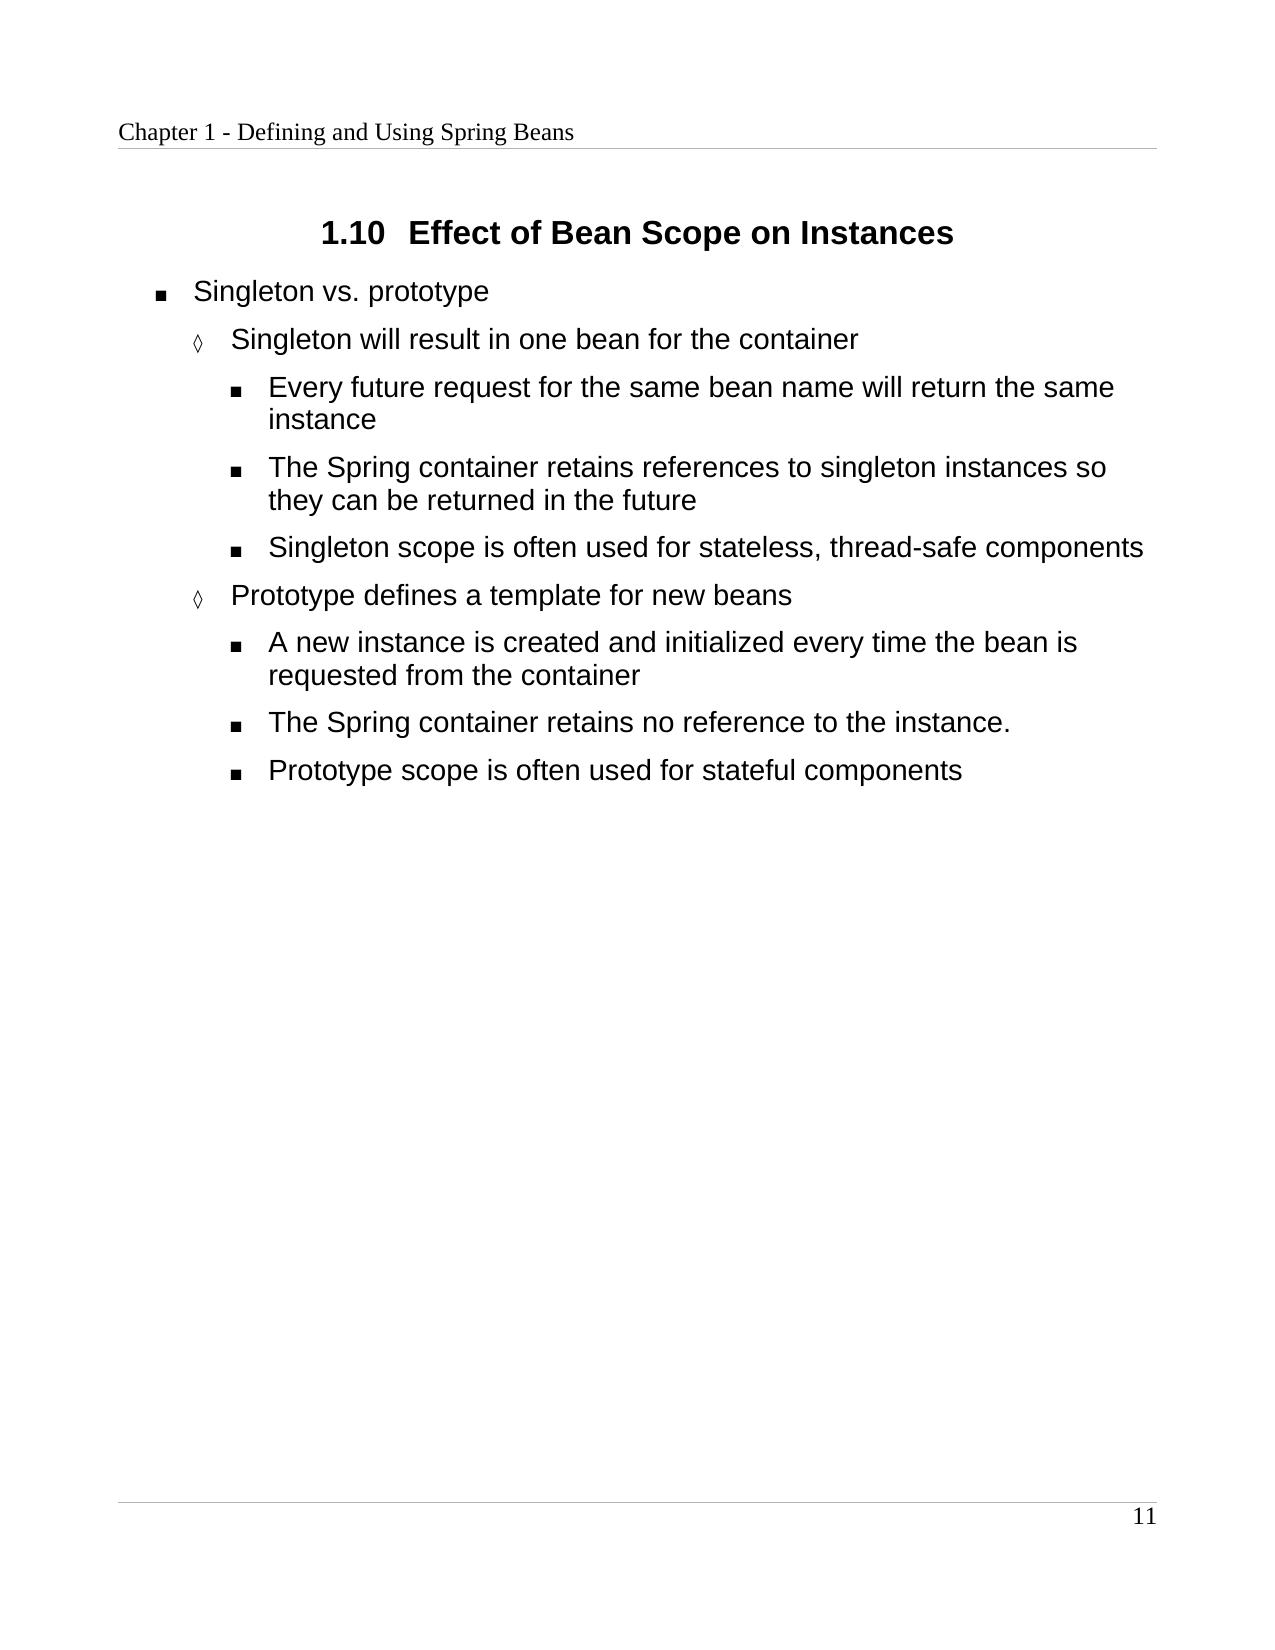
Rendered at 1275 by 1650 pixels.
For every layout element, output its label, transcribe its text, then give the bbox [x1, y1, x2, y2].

list Singleton will result in one bean for the container [193, 323, 1157, 356]
list The Spring container retains no reference to the instance. [231, 706, 1157, 739]
list The Spring container retains references to singleton instances so they can be returned in the future [231, 451, 1157, 516]
list A new instance is created and initialized every time the bean is requested from the container [231, 626, 1157, 691]
subtitle Effect of Bean Scope on Instances [118, 214, 1157, 251]
list Singleton scope is often used for stateless, thread-safe components [231, 531, 1157, 564]
list Prototype defines a template for new beans [193, 579, 1157, 611]
list Singleton vs. prototype [156, 275, 1157, 308]
list Every future request for the same bean name will return the same instance [231, 371, 1157, 436]
list Prototype scope is often used for stateful components [231, 754, 1157, 787]
